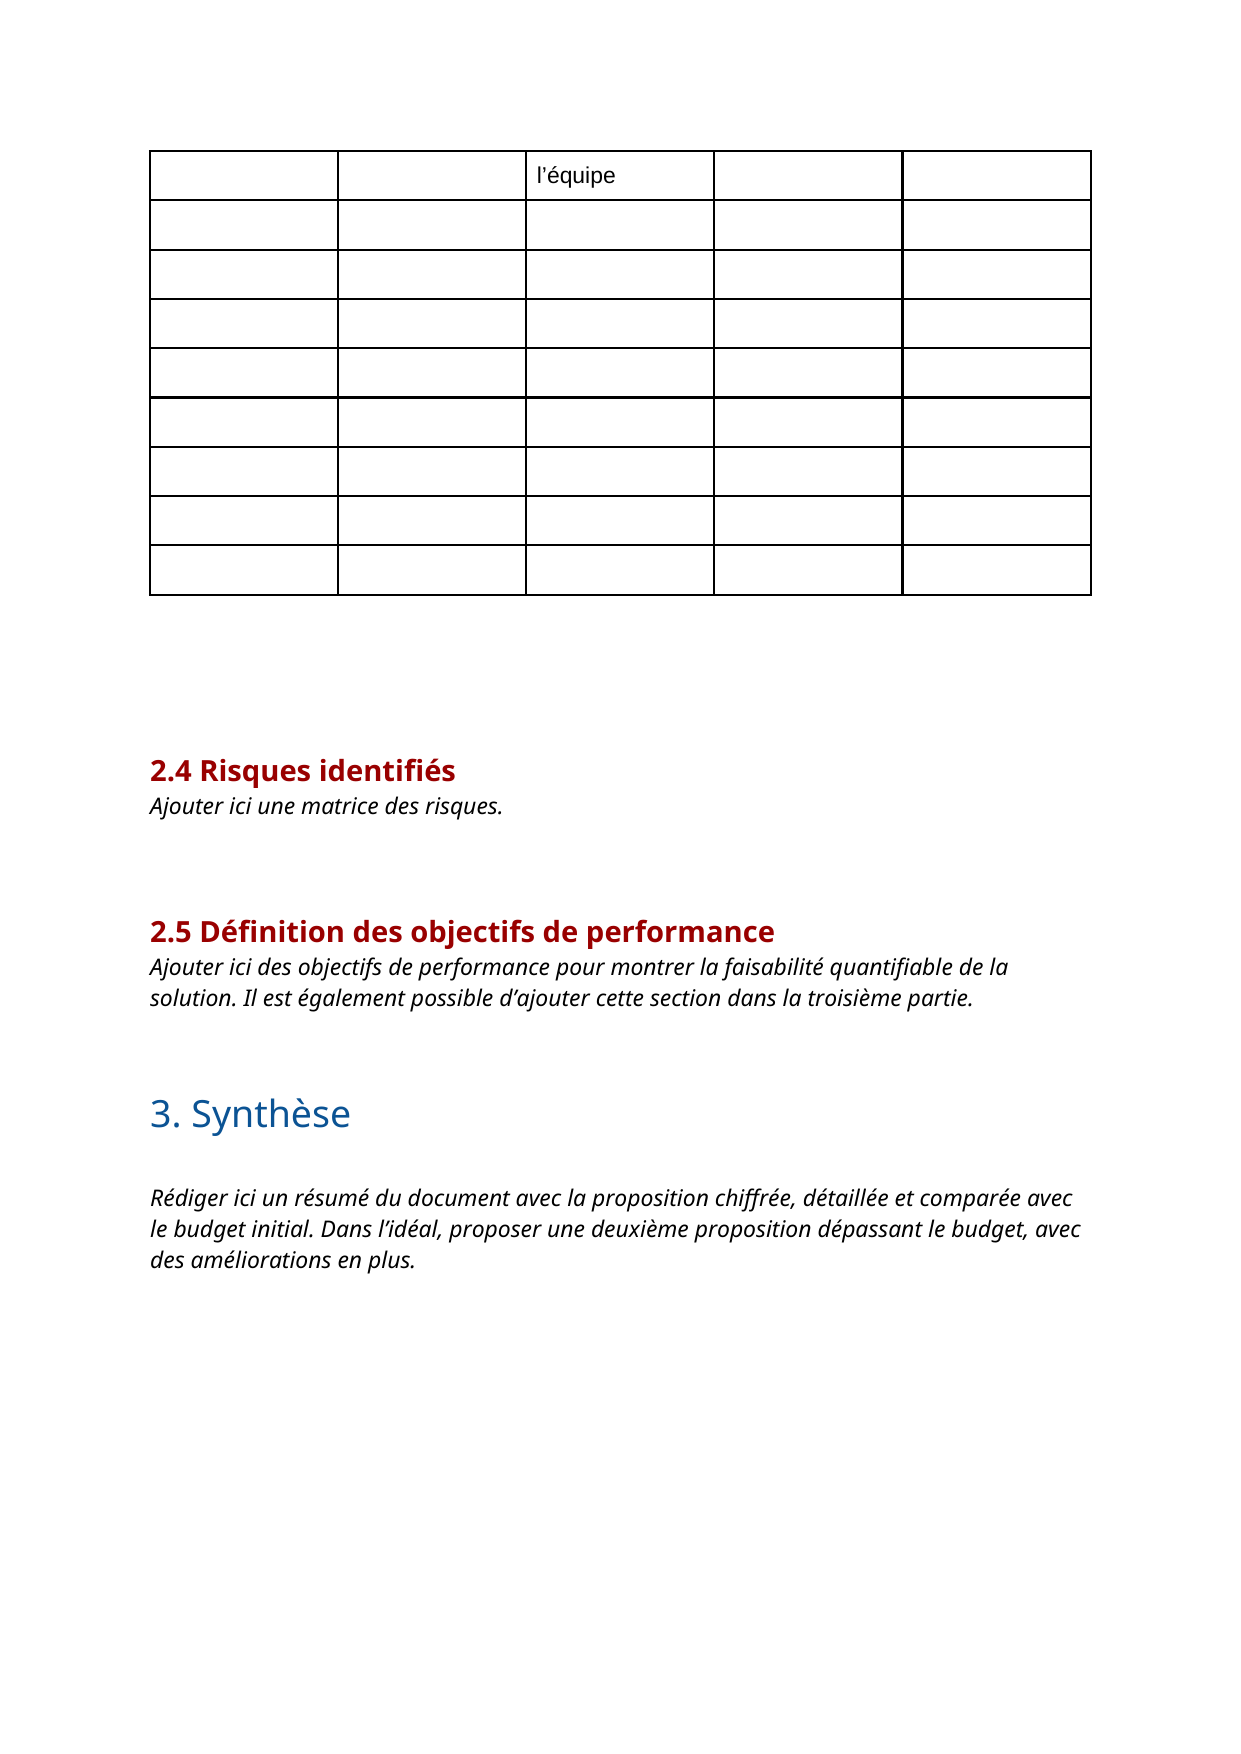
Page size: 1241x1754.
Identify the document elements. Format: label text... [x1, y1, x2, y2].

subtitle 2.4 Risques identifiés [150, 750, 1090, 789]
table_cell [151, 201, 337, 248]
table_cell [904, 201, 1090, 248]
subtitle 3. Synthèse [150, 1087, 1090, 1138]
table_cell [715, 497, 901, 544]
table_cell [527, 251, 713, 298]
table_cell [527, 300, 713, 347]
text Ajouter ici une matrice des risques. [150, 789, 1090, 821]
table_cell [151, 546, 337, 593]
table_cell [904, 300, 1090, 347]
table_cell [527, 349, 713, 396]
table_cell [904, 448, 1090, 495]
table_cell [715, 349, 901, 396]
table_cell [151, 497, 337, 544]
table_cell [339, 448, 525, 495]
table_cell [527, 399, 713, 446]
table_cell [904, 546, 1090, 593]
table_cell [904, 399, 1090, 446]
table_header [151, 152, 337, 199]
text Ajouter ici des objectifs de performance pour montrer la faisabilité quantifiable de la solution. Il est également possible d’ajouter cette section dans la troisième partie. [150, 951, 1090, 1014]
table_cell [339, 251, 525, 298]
table_cell [904, 251, 1090, 298]
table_cell [715, 546, 901, 593]
table_cell [527, 546, 713, 593]
table_cell [715, 399, 901, 446]
table_cell [151, 300, 337, 347]
table_cell [339, 546, 525, 593]
text Rédiger ici un résumé du document avec la proposition chiffrée, détaillée et comparée avec le budget initial. Dans l’idéal, proposer une deuxième proposition dépassant le budget, avec des améliorations en plus. [150, 1151, 1090, 1276]
table_header [904, 152, 1090, 199]
table_cell [339, 399, 525, 446]
table_cell [715, 251, 901, 298]
table_cell [339, 349, 525, 396]
table_header [339, 152, 525, 199]
table_header l’équipe [527, 152, 713, 199]
table_cell [527, 201, 713, 248]
table_cell [527, 497, 713, 544]
subtitle 2.5 Définition des objectifs de performance [150, 911, 1090, 951]
table_cell [151, 251, 337, 298]
table_cell [151, 399, 337, 446]
table_cell [339, 497, 525, 544]
table_cell [151, 349, 337, 396]
table_cell [715, 201, 901, 248]
table_cell [715, 448, 901, 495]
table_cell [904, 497, 1090, 544]
table_cell [339, 201, 525, 248]
table_cell [151, 448, 337, 495]
table_cell [715, 300, 901, 347]
table_cell [527, 448, 713, 495]
table_cell [339, 300, 525, 347]
table_cell [904, 349, 1090, 396]
table_header [715, 152, 901, 199]
